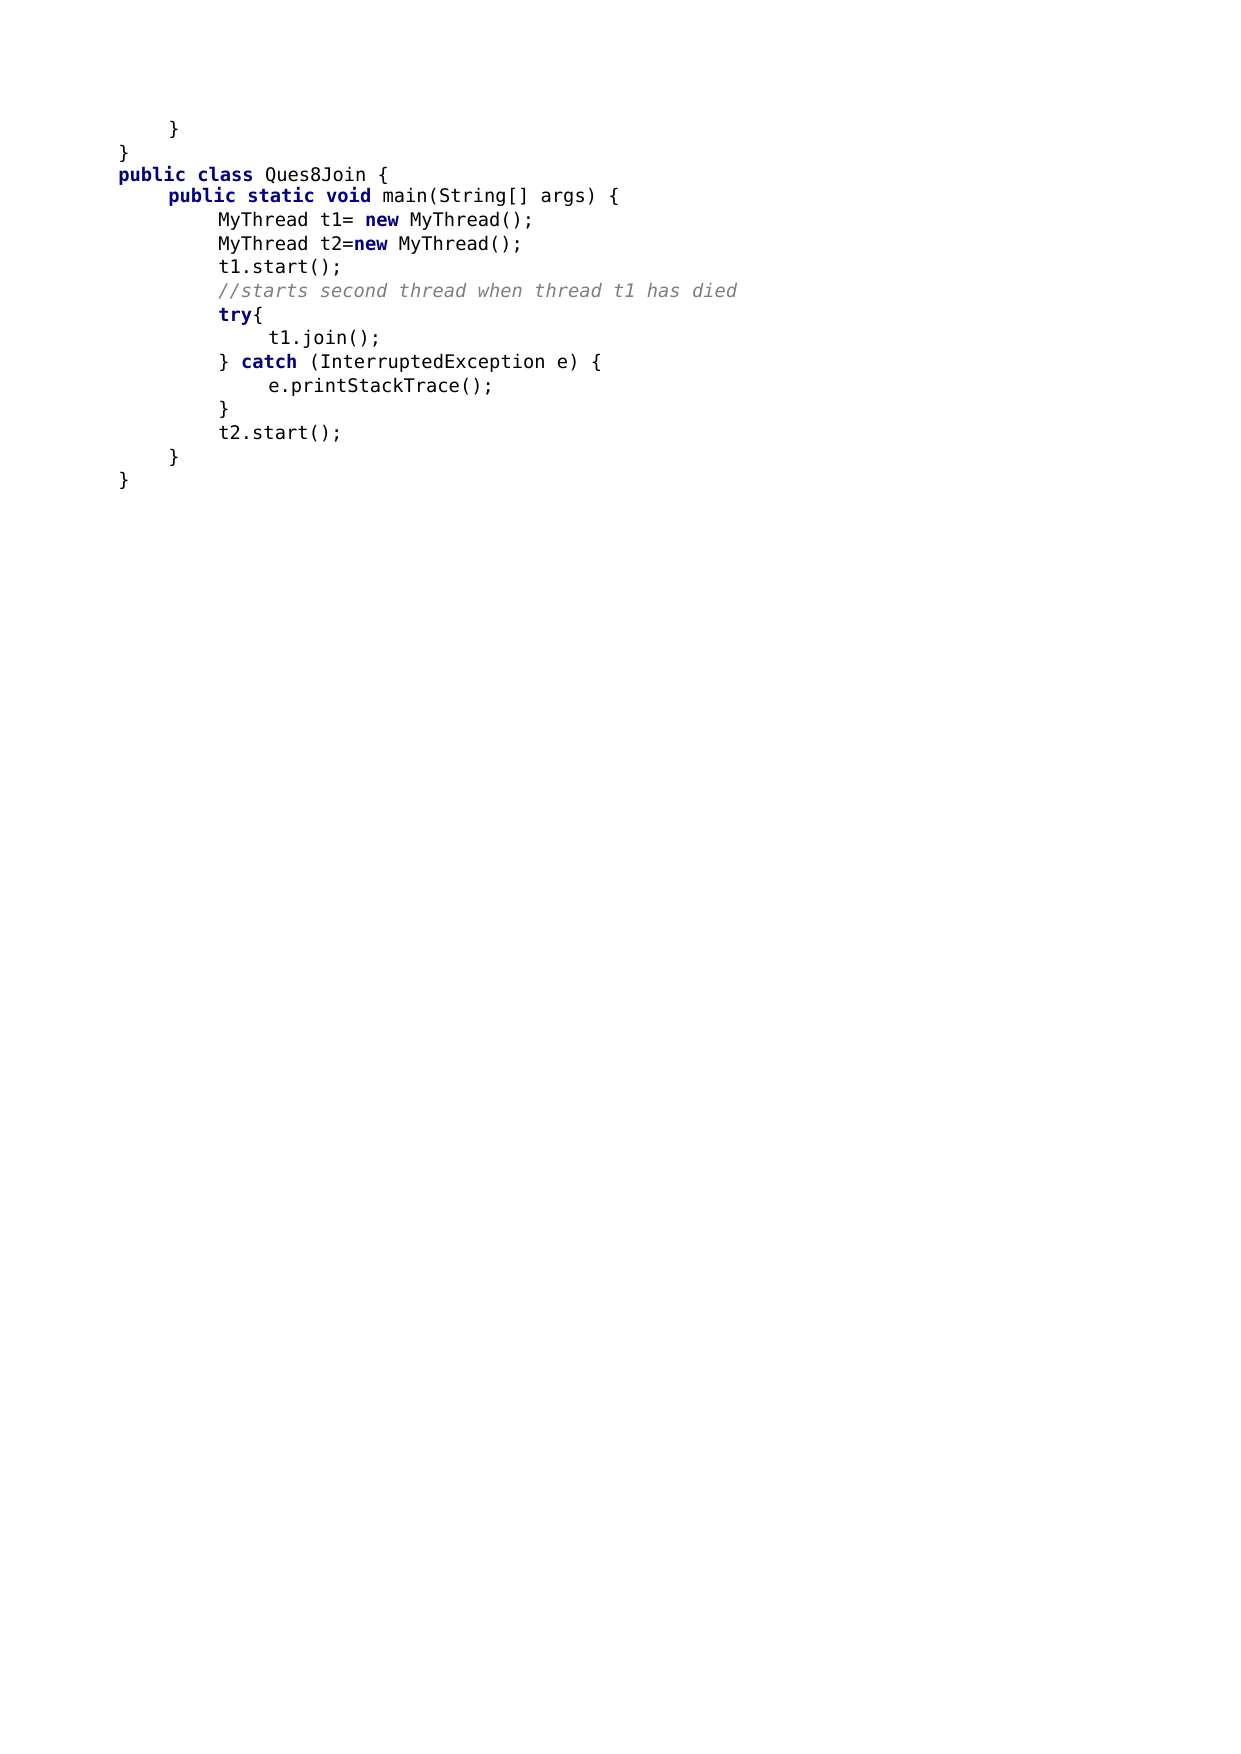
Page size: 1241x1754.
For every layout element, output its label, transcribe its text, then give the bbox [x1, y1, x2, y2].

text } [118, 446, 1122, 469]
text t1.join(); [118, 327, 1122, 351]
text public class Ques8Join { [118, 164, 1122, 186]
text } [118, 469, 1122, 491]
text MyThread t1= new MyThread(); [118, 209, 1122, 233]
text e.printStackTrace(); [118, 375, 1122, 398]
text t1.start(); [118, 256, 1122, 280]
text t2.start(); [118, 422, 1122, 446]
text MyThread t2=new MyThread(); [118, 233, 1122, 256]
text } [118, 142, 1122, 164]
text } [118, 118, 1122, 142]
text } catch (InterruptedException e) { [118, 351, 1122, 375]
text } [118, 398, 1122, 422]
text try{ [118, 304, 1122, 327]
text public static void main(String[] args) { [118, 186, 1122, 209]
text //starts second thread when thread t1 has died [118, 280, 1122, 304]
